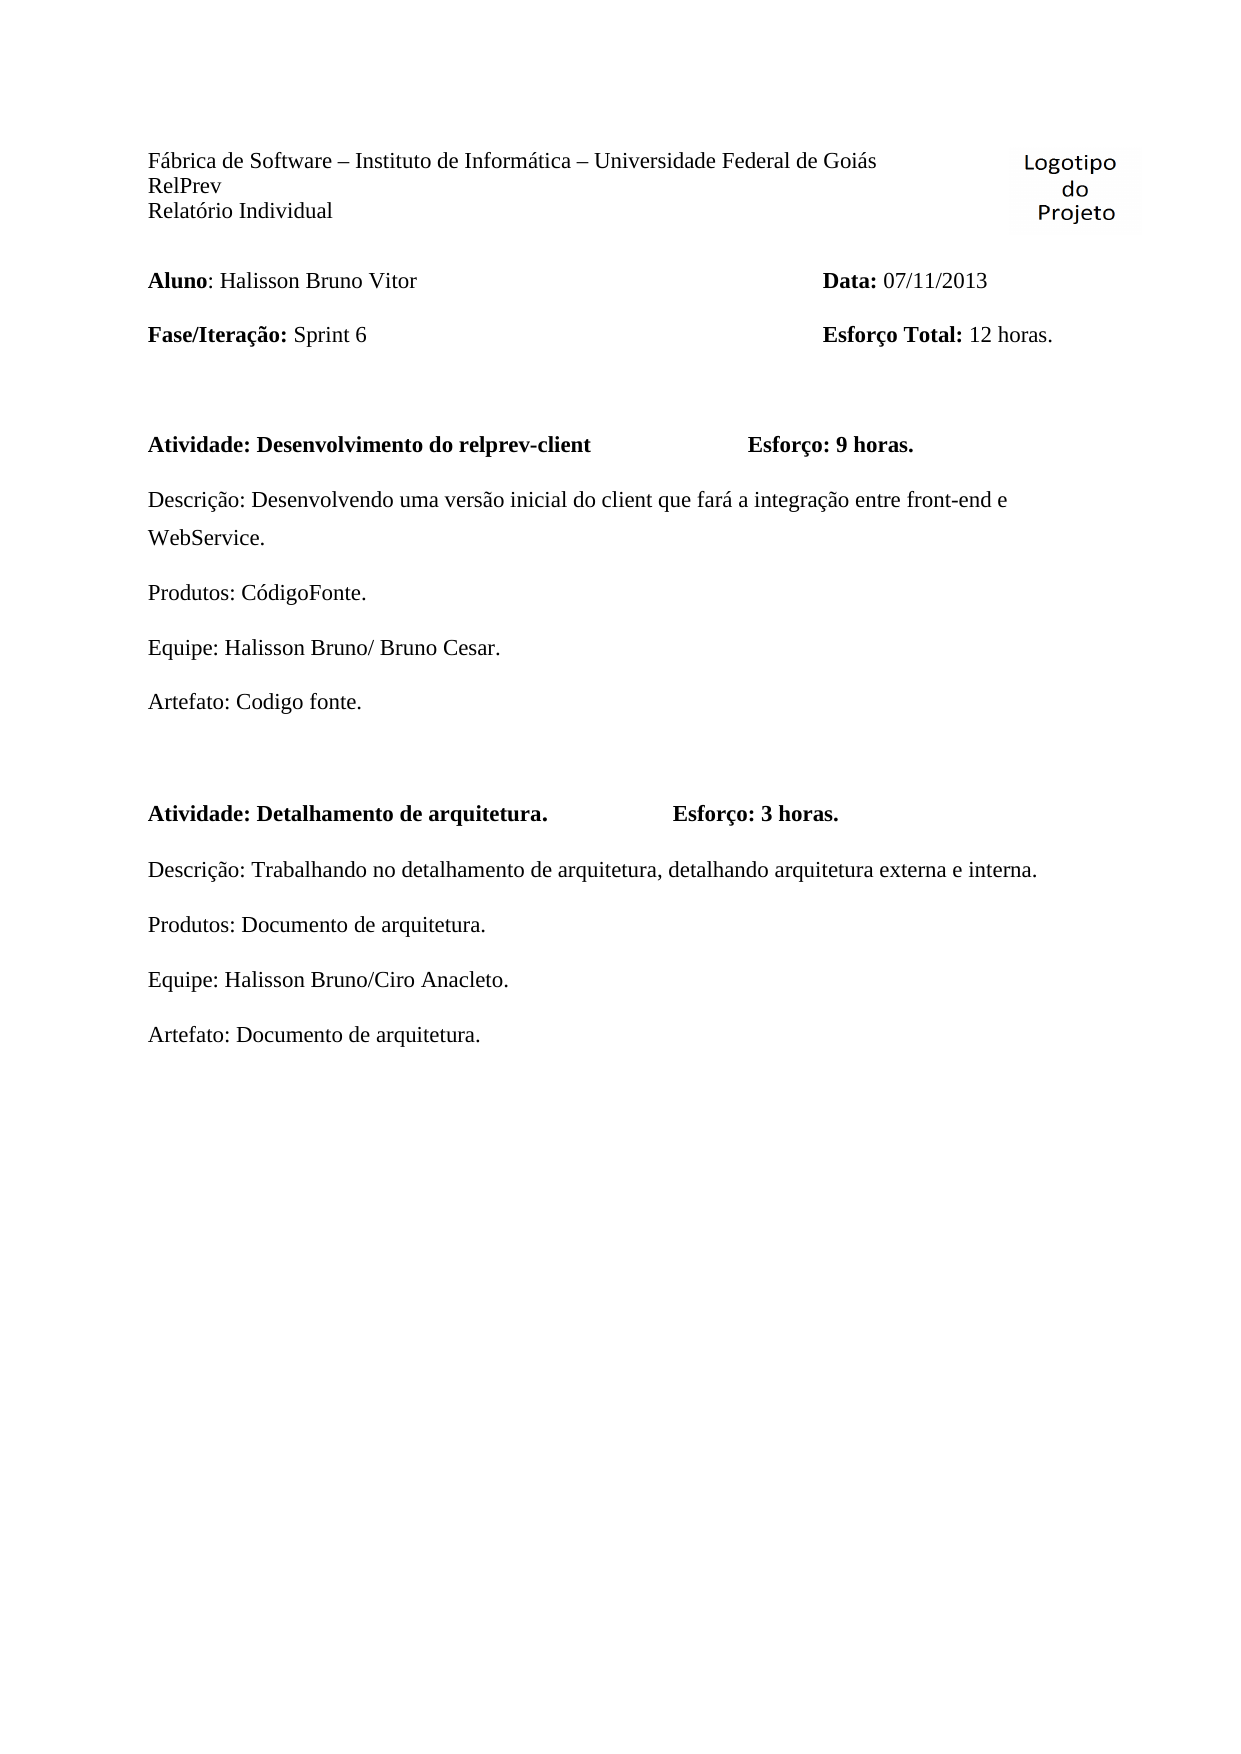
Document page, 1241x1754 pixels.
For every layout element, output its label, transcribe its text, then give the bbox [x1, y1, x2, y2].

text Equipe: Halisson Bruno/ Bruno Cesar. [148, 634, 1093, 660]
picture [1008, 147, 1142, 235]
text Produtos: CódigoFonte. [148, 580, 1093, 605]
text Artefato: Codigo fonte. [148, 689, 1093, 715]
text Atividade: Detalhamento de arquitetura. Esforço: 3 horas. [148, 799, 1093, 827]
text Fase/Iteração: Sprint 6 Esforço Total: 12 horas. [148, 322, 1093, 348]
text Descrição: Desenvolvendo uma versão inicial do client que fará a integração entre front-end e WebService. [148, 487, 1093, 550]
text Artefato: Documento de arquitetura. [148, 1022, 1093, 1047]
text Produtos: Documento de arquitetura. [148, 912, 1093, 937]
text Aluno: Halisson Bruno Vitor Data: 07/11/2013 [148, 268, 1093, 293]
text Equipe: Halisson Bruno/Ciro Anacleto. [148, 967, 1093, 992]
text Atividade: Desenvolvimento do relprev-client Esforço: 9 horas. [148, 432, 1093, 457]
text Descrição: Trabalhando no detalhamento de arquitetura, detalhando arquitetura externa e interna. [148, 857, 1093, 883]
